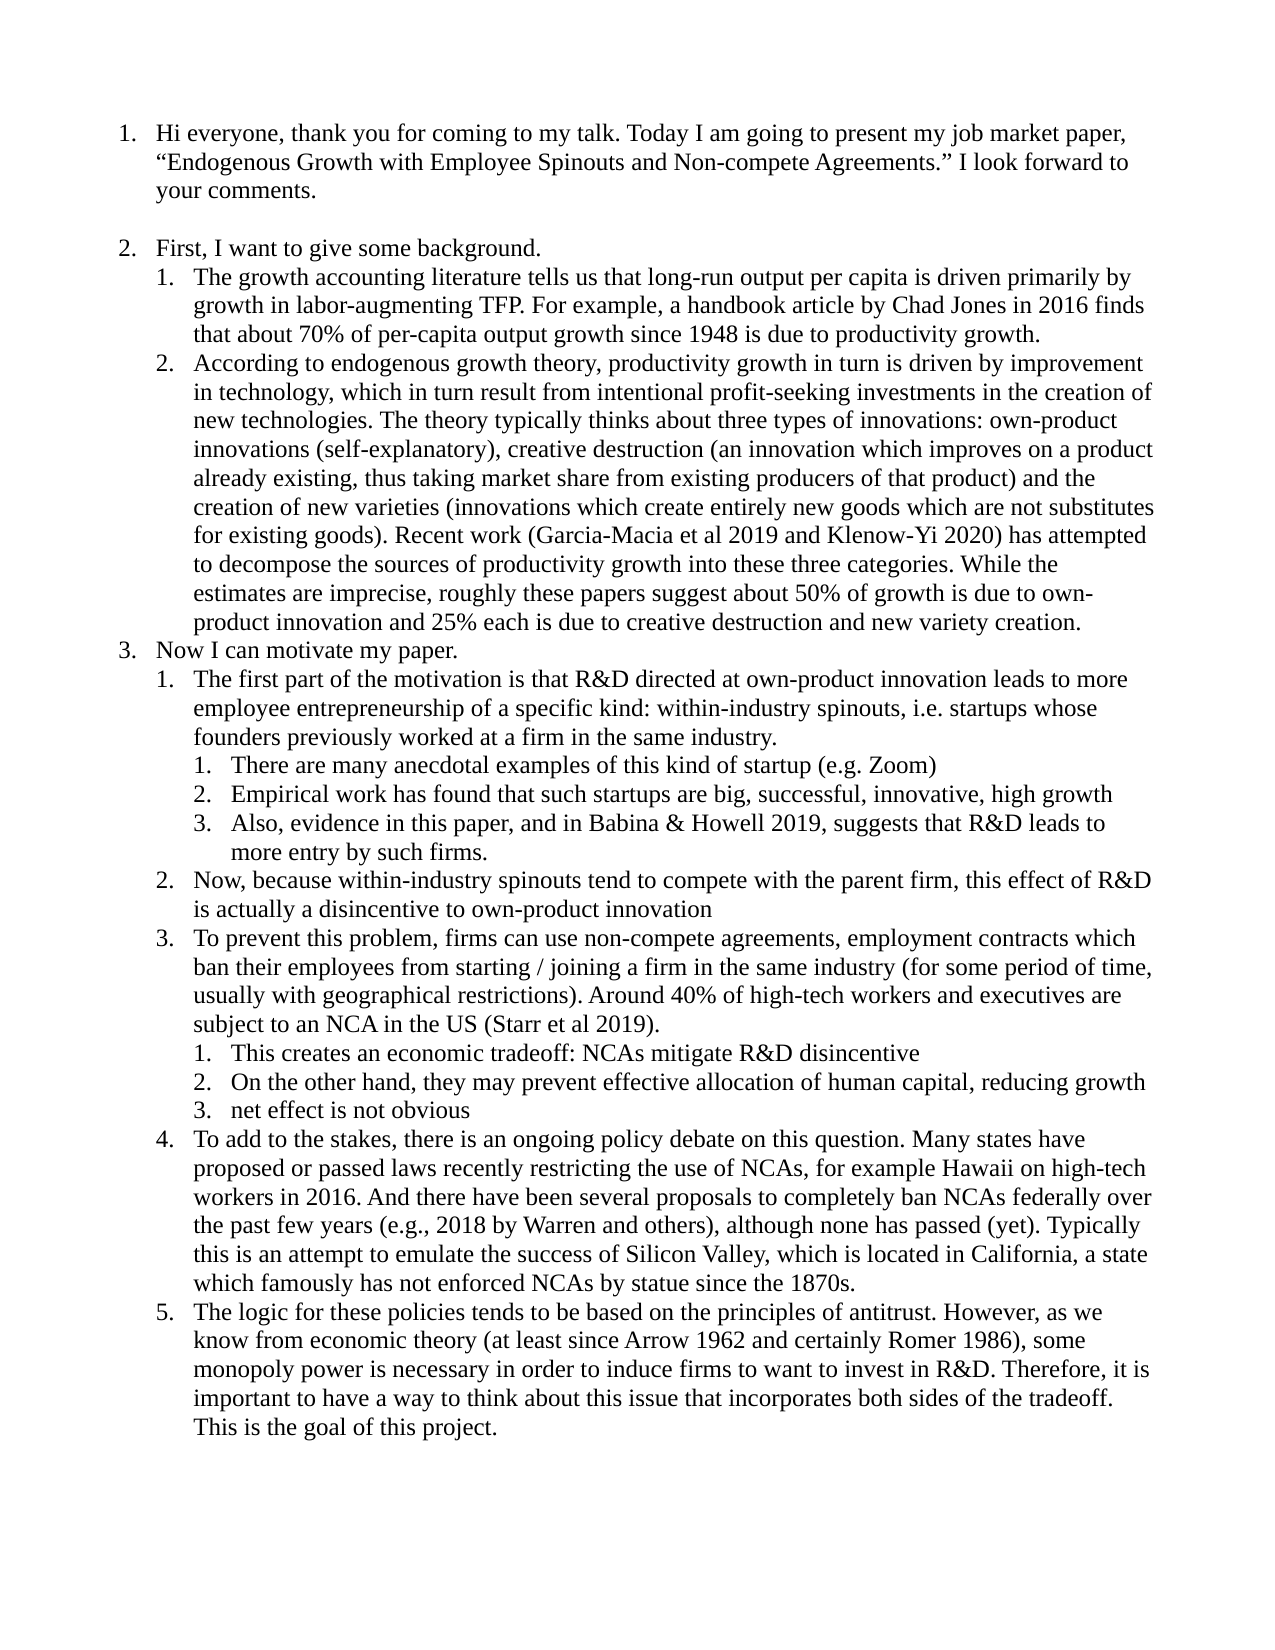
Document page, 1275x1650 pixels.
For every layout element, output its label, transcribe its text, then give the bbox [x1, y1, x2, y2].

list Now, because within-industry spinouts tend to compete with the parent firm, this effect of R&D is actually a disincentive to own-product innovation [156, 866, 1157, 923]
list First, I want to give some background. [118, 233, 1157, 262]
list net effect is not obvious [193, 1096, 1157, 1124]
list Empirical work has found that such startups are big, successful, innovative, high growth [193, 779, 1157, 808]
list The logic for these policies tends to be based on the principles of antitrust. However, as we know from economic theory (at least since Arrow 1962 and certainly Romer 1986), some monopoly power is necessary in order to induce firms to want to invest in R&D. Therefore, it is important to have a way to think about this issue that incorporates both sides of the tradeoff. This is the goal of this project. [156, 1297, 1157, 1441]
list Hi everyone, thank you for coming to my talk. Today I am going to present my job market paper, “Endogenous Growth with Employee Spinouts and Non-compete Agreements.” I look forward to your comments. [118, 118, 1157, 204]
list This creates an economic tradeoff: NCAs mitigate R&D disincentive [193, 1038, 1157, 1067]
list There are many anecdotal examples of this kind of startup (e.g. Zoom) [193, 751, 1157, 779]
list The first part of the motivation is that R&D directed at own-product innovation leads to more employee entrepreneurship of a specific kind: within-industry spinouts, i.e. startups whose founders previously worked at a firm in the same industry. [156, 664, 1157, 751]
list To add to the stakes, there is an ongoing policy debate on this question. Many states have proposed or passed laws recently restricting the use of NCAs, for example Hawaii on high-tech workers in 2016. And there have been several proposals to completely ban NCAs federally over the past few years (e.g., 2018 by Warren and others), although none has passed (yet). Typically this is an attempt to emulate the success of Silicon Valley, which is located in California, a state which famously has not enforced NCAs by statue since the 1870s. [156, 1124, 1157, 1297]
list Also, evidence in this paper, and in Babina & Howell 2019, suggests that R&D leads to more entry by such firms. [193, 808, 1157, 866]
list The growth accounting literature tells us that long-run output per capita is driven primarily by growth in labor-augmenting TFP. For example, a handbook article by Chad Jones in 2016 finds that about 70% of per-capita output growth since 1948 is due to productivity growth. [156, 262, 1157, 348]
list Now I can motivate my paper. [118, 636, 1157, 664]
list On the other hand, they may prevent effective allocation of human capital, reducing growth [193, 1067, 1157, 1096]
list To prevent this problem, firms can use non-compete agreements, employment contracts which ban their employees from starting / joining a firm in the same industry (for some period of time, usually with geographical restrictions). Around 40% of high-tech workers and executives are subject to an NCA in the US (Starr et al 2019). [156, 923, 1157, 1038]
list According to endogenous growth theory, productivity growth in turn is driven by improvement in technology, which in turn result from intentional profit-seeking investments in the creation of new technologies. The theory typically thinks about three types of innovations: own-product innovations (self-explanatory), creative destruction (an innovation which improves on a product already existing, thus taking market share from existing producers of that product) and the creation of new varieties (innovations which create entirely new goods which are not substitutes for existing goods). Recent work (Garcia-Macia et al 2019 and Klenow-Yi 2020) has attempted to decompose the sources of productivity growth into these three categories. While the estimates are imprecise, roughly these papers suggest about 50% of growth is due to own-product innovation and 25% each is due to creative destruction and new variety creation. [156, 348, 1157, 636]
